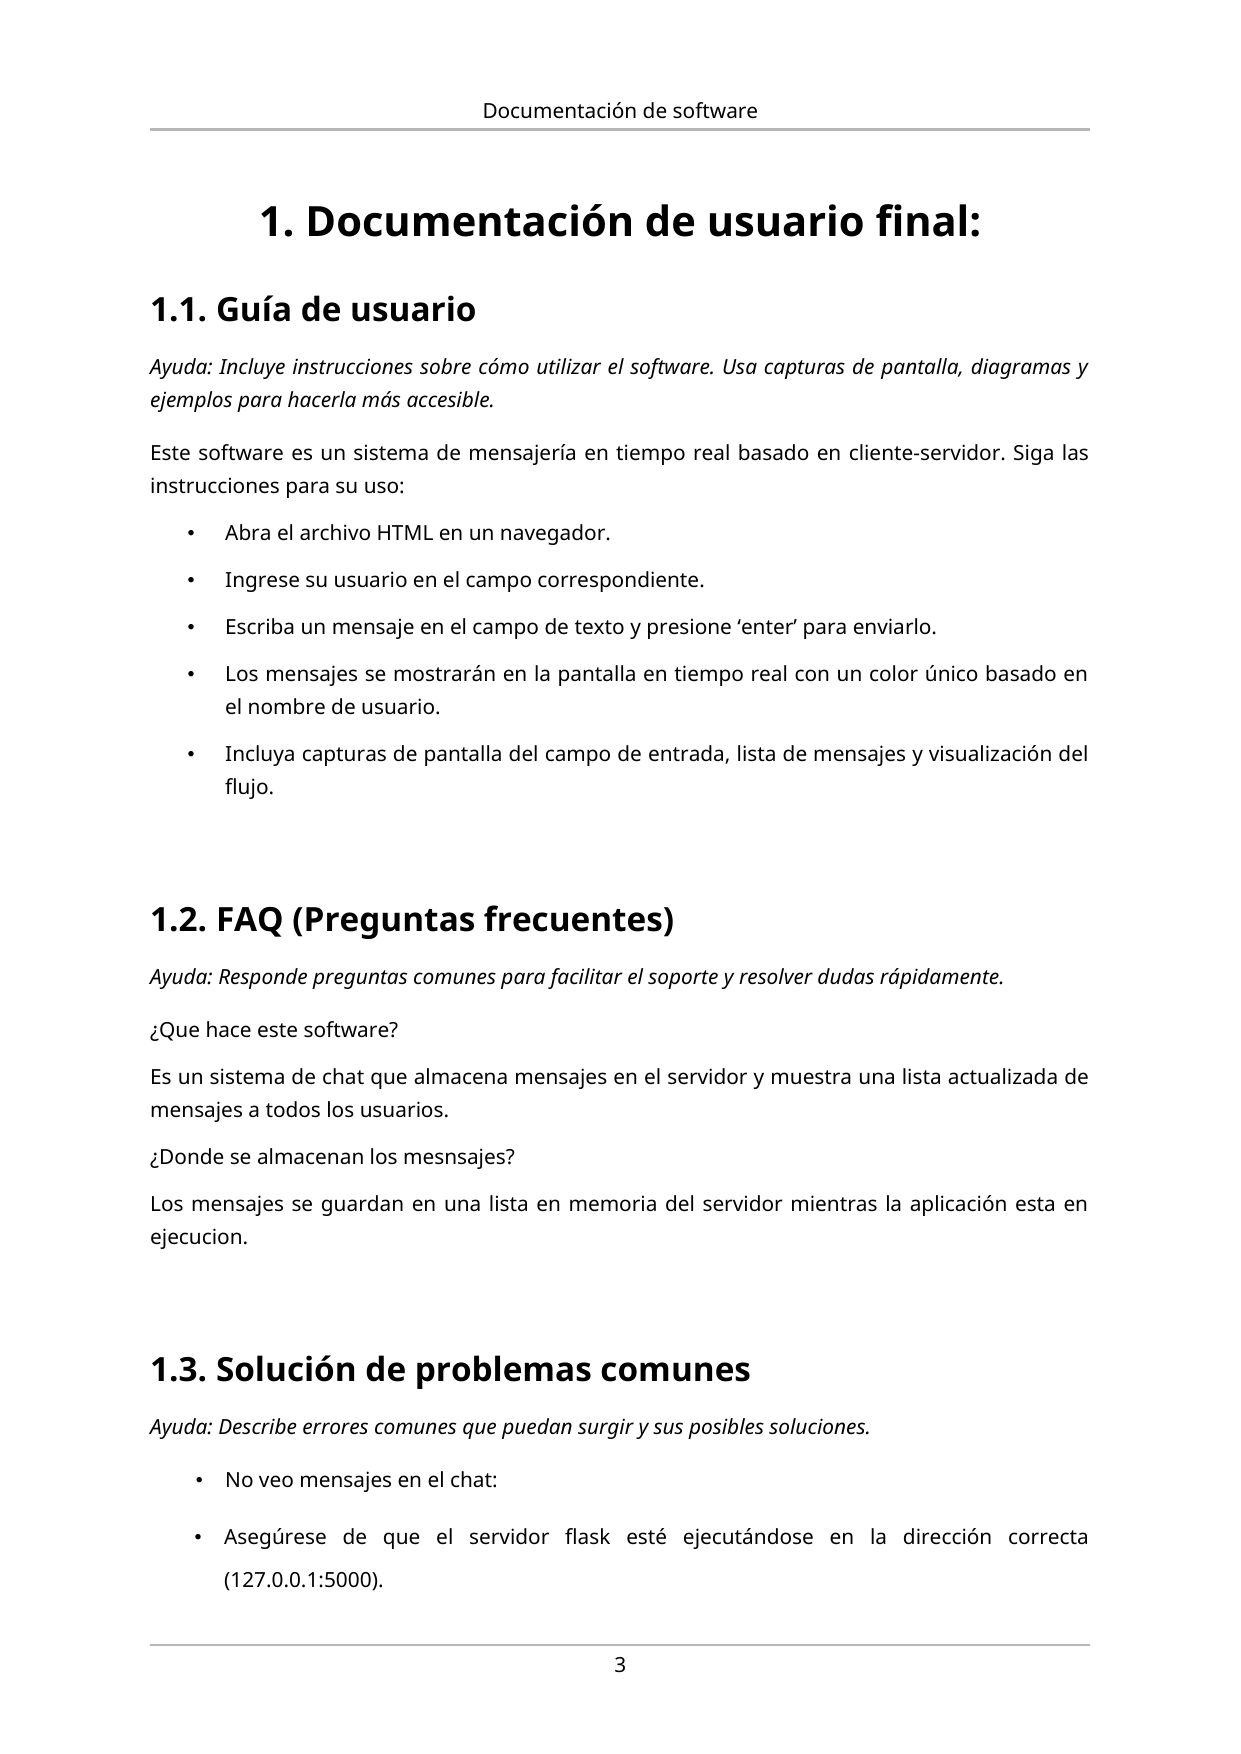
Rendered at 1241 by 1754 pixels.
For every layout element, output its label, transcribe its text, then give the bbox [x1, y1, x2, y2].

subtitle 1. Documentación de usuario final: [150, 192, 1090, 248]
text Los mensajes se guardan en una lista en memoria del servidor mientras la aplicación esta en ejecucion. [150, 1189, 1090, 1250]
text Ayuda: Describe errores comunes que puedan surgir y sus posibles soluciones. [150, 1412, 1090, 1440]
list Asegúrese de que el servidor flask esté ejecutándose en la dirección correcta (127.0.0.1:5000). [194, 1522, 1090, 1593]
list Los mensajes se mostrarán en la pantalla en tiempo real con un color único basado en el nombre de usuario. [187, 659, 1090, 721]
subtitle 1.3. Solución de problemas comunes [150, 1346, 1090, 1391]
subtitle 1.1. Guía de usuario [150, 286, 1090, 331]
text Ayuda: Incluye instrucciones sobre cómo utilizar el software. Usa capturas de pantalla, diagramas y ejemplos para hacerla más accesible. [150, 352, 1090, 413]
list Abra el archivo HTML en un navegador. [187, 518, 1090, 546]
list Escriba un mensaje en el campo de texto y presione ‘enter’ para enviarlo. [187, 612, 1090, 641]
list Ingrese su usuario en el campo correspondiente. [187, 565, 1090, 594]
text Es un sistema de chat que almacena mensajes en el servidor y muestra una lista actualizada de mensajes a todos los usuarios. [150, 1062, 1090, 1123]
text Este software es un sistema de mensajería en tiempo real basado en cliente-servidor. Siga las instrucciones para su uso: [150, 438, 1090, 499]
list No veo mensajes en el chat: [196, 1465, 1090, 1494]
subtitle 1.2. FAQ (Preguntas frecuentes) [150, 896, 1090, 941]
text ¿Que hace este software? [150, 1015, 1090, 1044]
text Ayuda: Responde preguntas comunes para facilitar el soporte y resolver dudas rápidamente. [150, 962, 1090, 990]
text ¿Donde se almacenan los mesnsajes? [150, 1142, 1090, 1171]
list Incluya capturas de pantalla del campo de entrada, lista de mensajes y visualización del flujo. [187, 739, 1090, 800]
